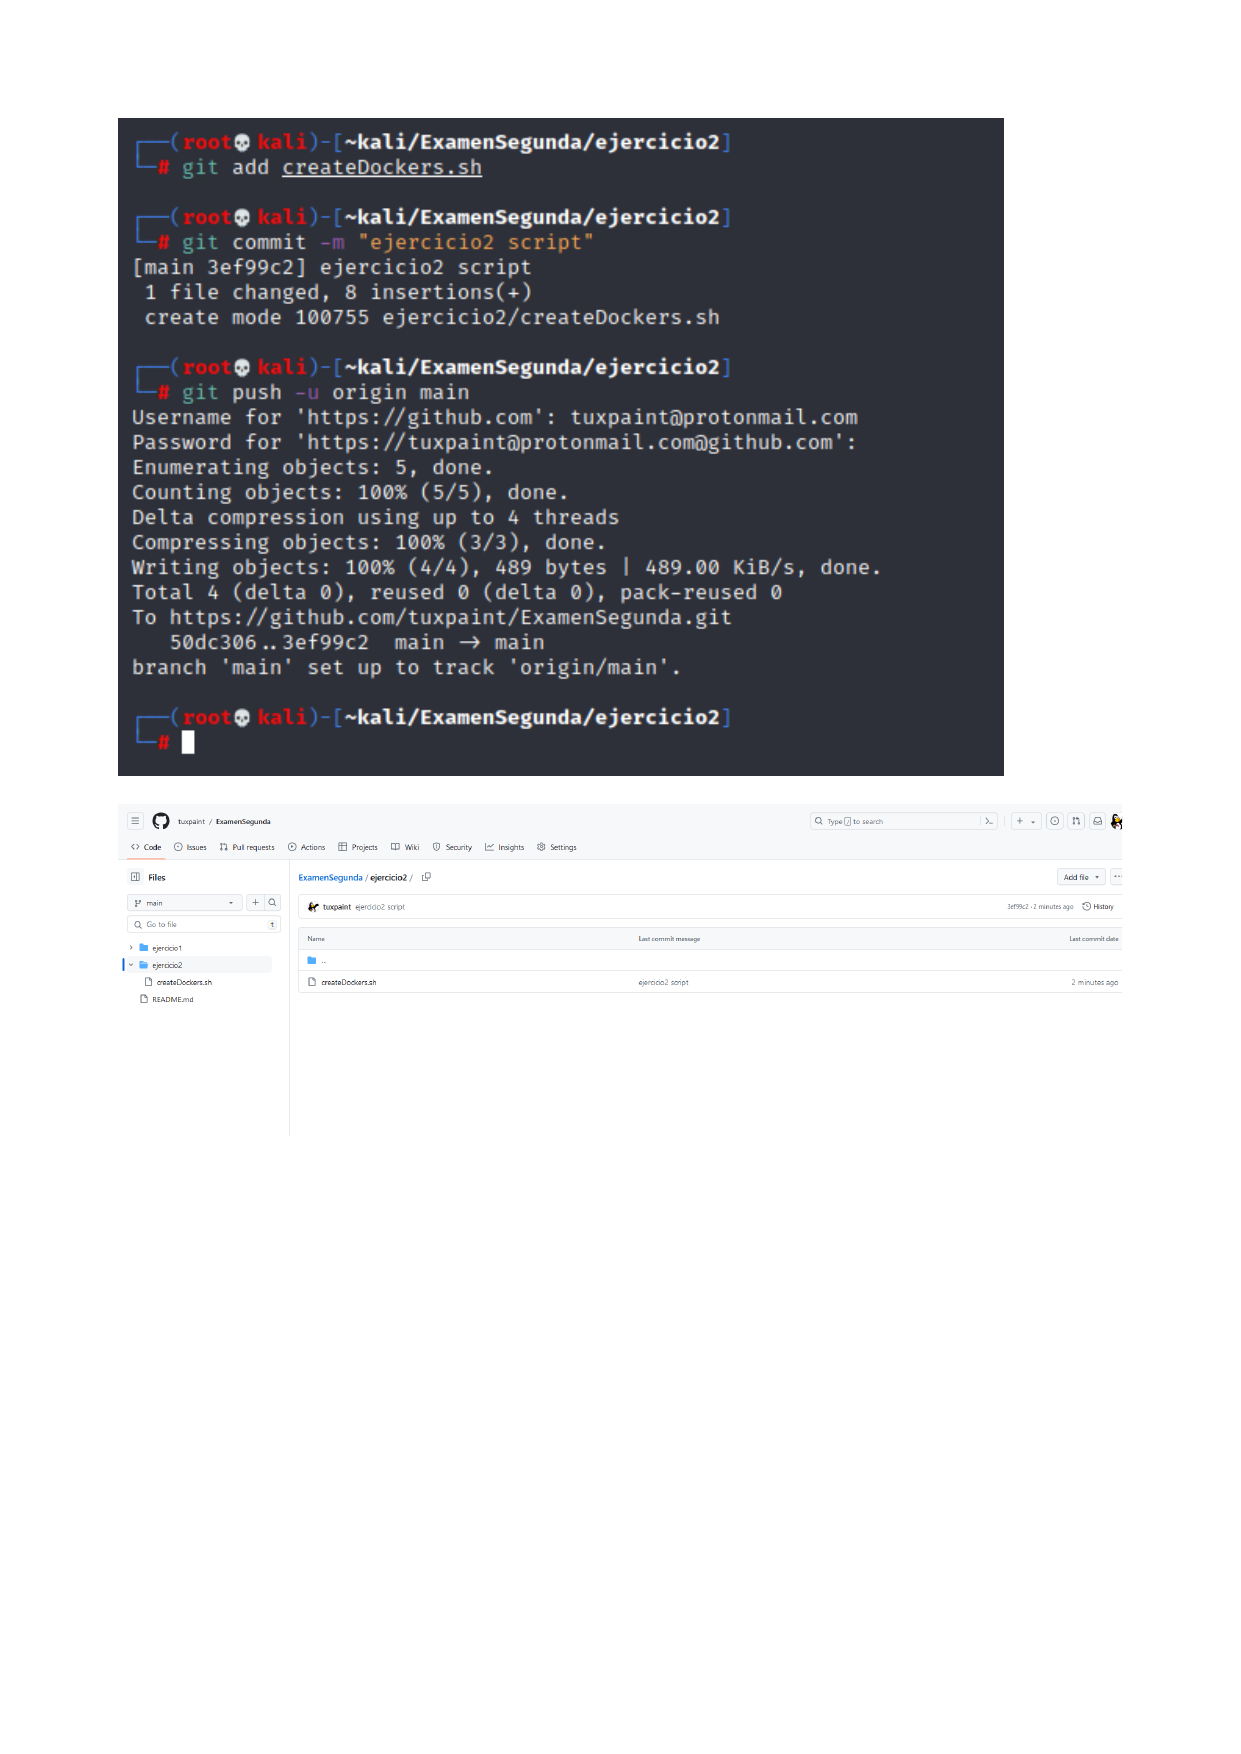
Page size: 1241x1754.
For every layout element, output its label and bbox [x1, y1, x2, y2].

picture [118, 804, 1123, 1136]
picture [118, 118, 1004, 776]
